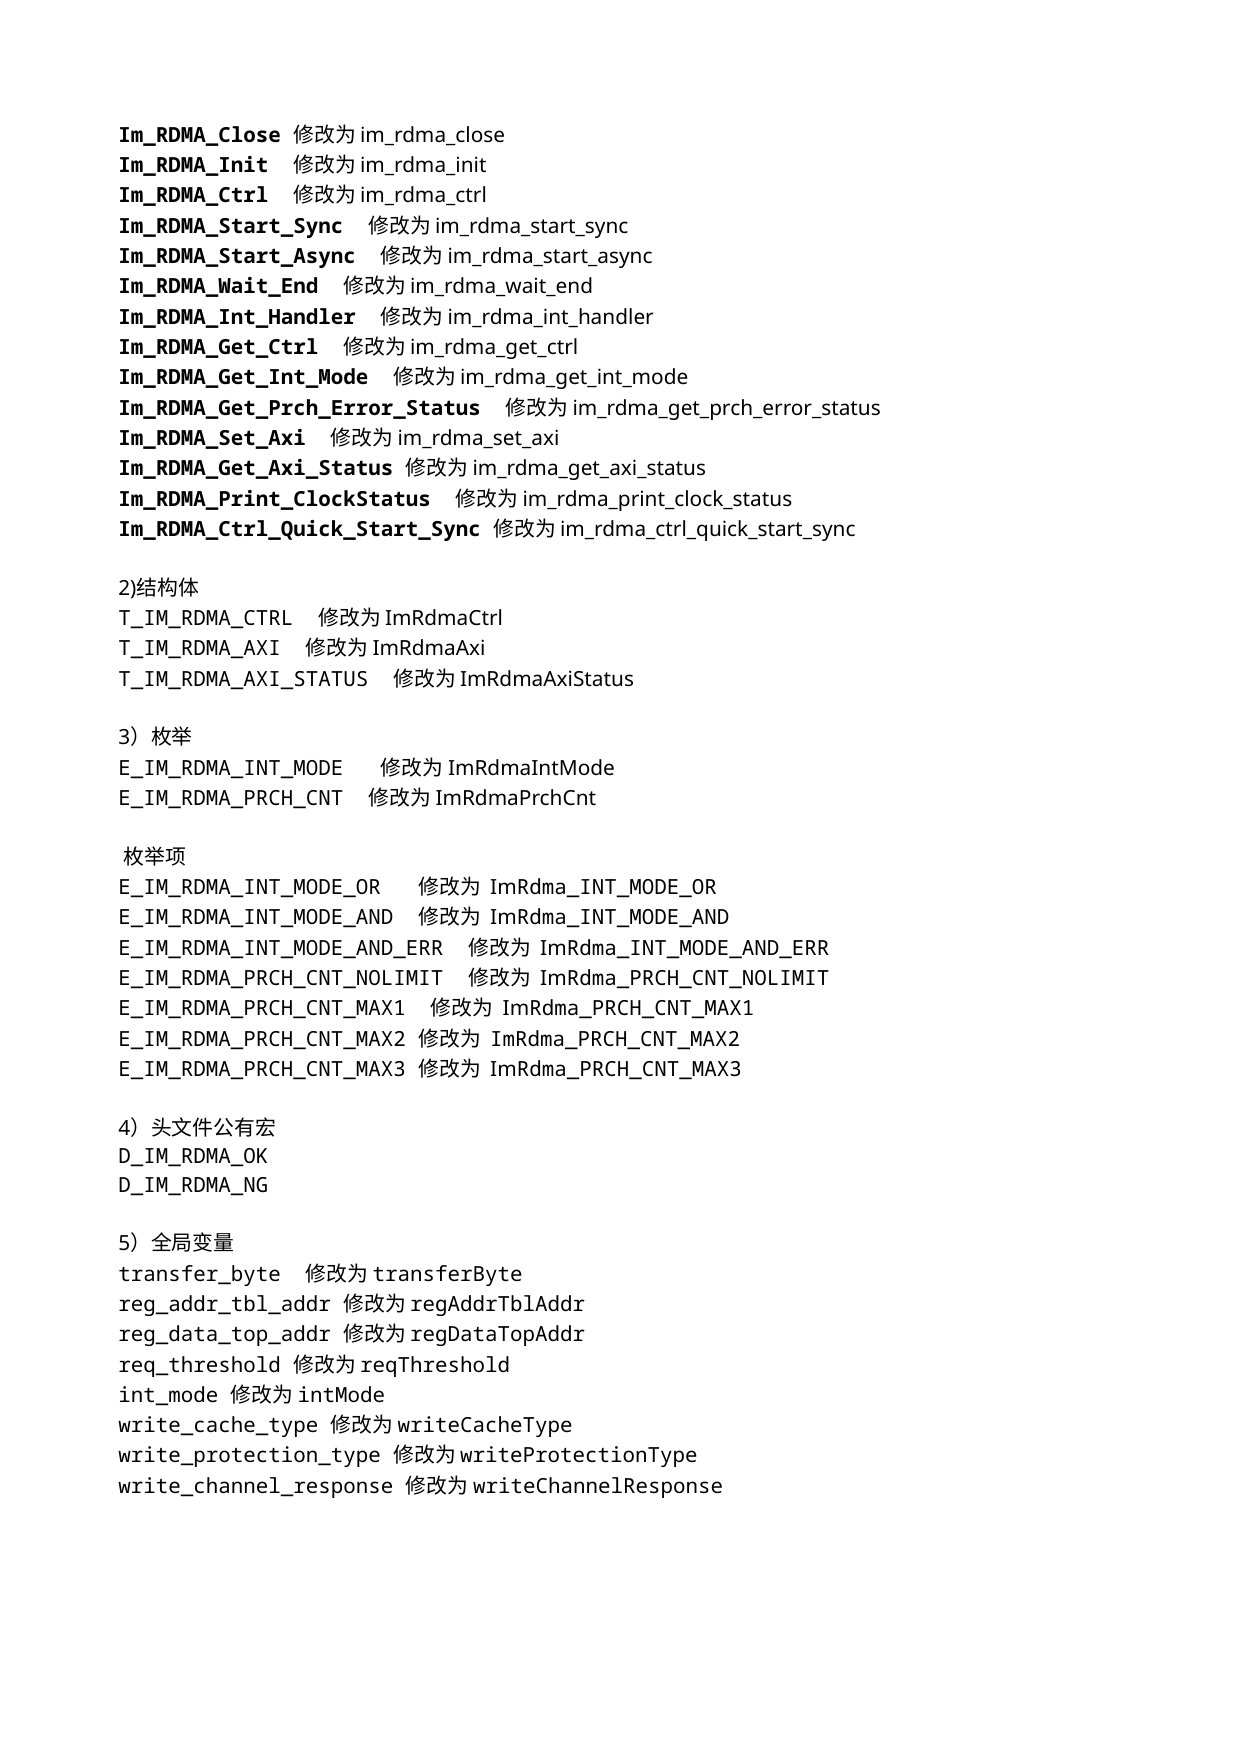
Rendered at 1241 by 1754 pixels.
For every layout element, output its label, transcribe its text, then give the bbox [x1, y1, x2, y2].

text Im_RDMA_Init 修改为im_rdma_init [118, 148, 1122, 179]
text D_IM_RDMA_NG [118, 1170, 1122, 1198]
text 3）枚举 [118, 721, 1122, 751]
text Im_RDMA_Print_ClockStatus 修改为im_rdma_print_clock_status [118, 482, 1122, 512]
text Im_RDMA_Close 修改为im_rdma_close [118, 118, 1122, 148]
text reg_addr_tbl_addr 修改为regAddrTblAddr [118, 1287, 1122, 1317]
text write_channel_response 修改为 writeChannelResponse [118, 1469, 1122, 1499]
text Im_RDMA_Get_Ctrl 修改为im_rdma_get_ctrl [118, 330, 1122, 361]
text 4）头文件公有宏 [118, 1111, 1122, 1141]
text Im_RDMA_Get_Prch_Error_Status 修改为im_rdma_get_prch_error_status [118, 391, 1122, 421]
text Im_RDMA_Wait_End 修改为im_rdma_wait_end [118, 270, 1122, 300]
text T_IM_RDMA_AXI 修改为ImRdmaAxi [118, 632, 1122, 662]
text Im_RDMA_Start_Sync 修改为im_rdma_start_sync [118, 209, 1122, 239]
text write_protection_type 修改为writeProtectionType [118, 1439, 1122, 1469]
text E_IM_RDMA_PRCH_CNT_MAX3 修改为 ImRdma_PRCH_CNT_MAX3 [118, 1052, 1122, 1082]
text E_IM_RDMA_PRCH_CNT_NOLIMIT 修改为 ImRdma_PRCH_CNT_NOLIMIT [118, 961, 1122, 992]
text E_IM_RDMA_INT_MODE_AND_ERR 修改为 ImRdma_INT_MODE_AND_ERR [118, 931, 1122, 961]
text T_IM_RDMA_AXI_STATUS 修改为ImRdmaAxiStatus [118, 662, 1122, 692]
text req_threshold 修改为reqThreshold [118, 1348, 1122, 1378]
text E_IM_RDMA_PRCH_CNT 修改为 ImRdmaPrchCnt [118, 781, 1122, 812]
text Im_RDMA_Get_Axi_Status 修改为im_rdma_get_axi_status [118, 452, 1122, 482]
text transfer_byte 修改为transferByte [118, 1257, 1122, 1287]
text E_IM_RDMA_PRCH_CNT_MAX2 修改为 ImRdma_PRCH_CNT_MAX2 [118, 1022, 1122, 1052]
text E_IM_RDMA_INT_MODE 修改为 ImRdmaIntMode [118, 751, 1122, 781]
text reg_data_top_addr 修改为regDataTopAddr [118, 1317, 1122, 1348]
text Im_RDMA_Ctrl_Quick_Start_Sync 修改为im_rdma_ctrl_quick_start_sync [118, 512, 1122, 542]
text T_IM_RDMA_CTRL 修改为ImRdmaCtrl [118, 601, 1122, 632]
text Im_RDMA_Int_Handler 修改为im_rdma_int_handler [118, 300, 1122, 330]
text 枚举项 [118, 840, 1122, 870]
text Im_RDMA_Set_Axi 修改为im_rdma_set_axi [118, 421, 1122, 452]
text E_IM_RDMA_INT_MODE_OR 修改为 ImRdma_INT_MODE_OR [118, 870, 1122, 901]
text D_IM_RDMA_OK [118, 1141, 1122, 1170]
text 2)结构体 [118, 571, 1122, 601]
text 5）全局变量 [118, 1227, 1122, 1257]
text E_IM_RDMA_PRCH_CNT_MAX1 修改为 ImRdma_PRCH_CNT_MAX1 [118, 992, 1122, 1022]
text write_cache_type 修改为writeCacheType [118, 1408, 1122, 1439]
text Im_RDMA_Get_Int_Mode 修改为im_rdma_get_int_mode [118, 361, 1122, 391]
text int_mode 修改为intMode [118, 1378, 1122, 1408]
text Im_RDMA_Ctrl 修改为im_rdma_ctrl [118, 179, 1122, 209]
text Im_RDMA_Start_Async 修改为im_rdma_start_async [118, 239, 1122, 270]
text E_IM_RDMA_INT_MODE_AND 修改为 ImRdma_INT_MODE_AND [118, 901, 1122, 931]
